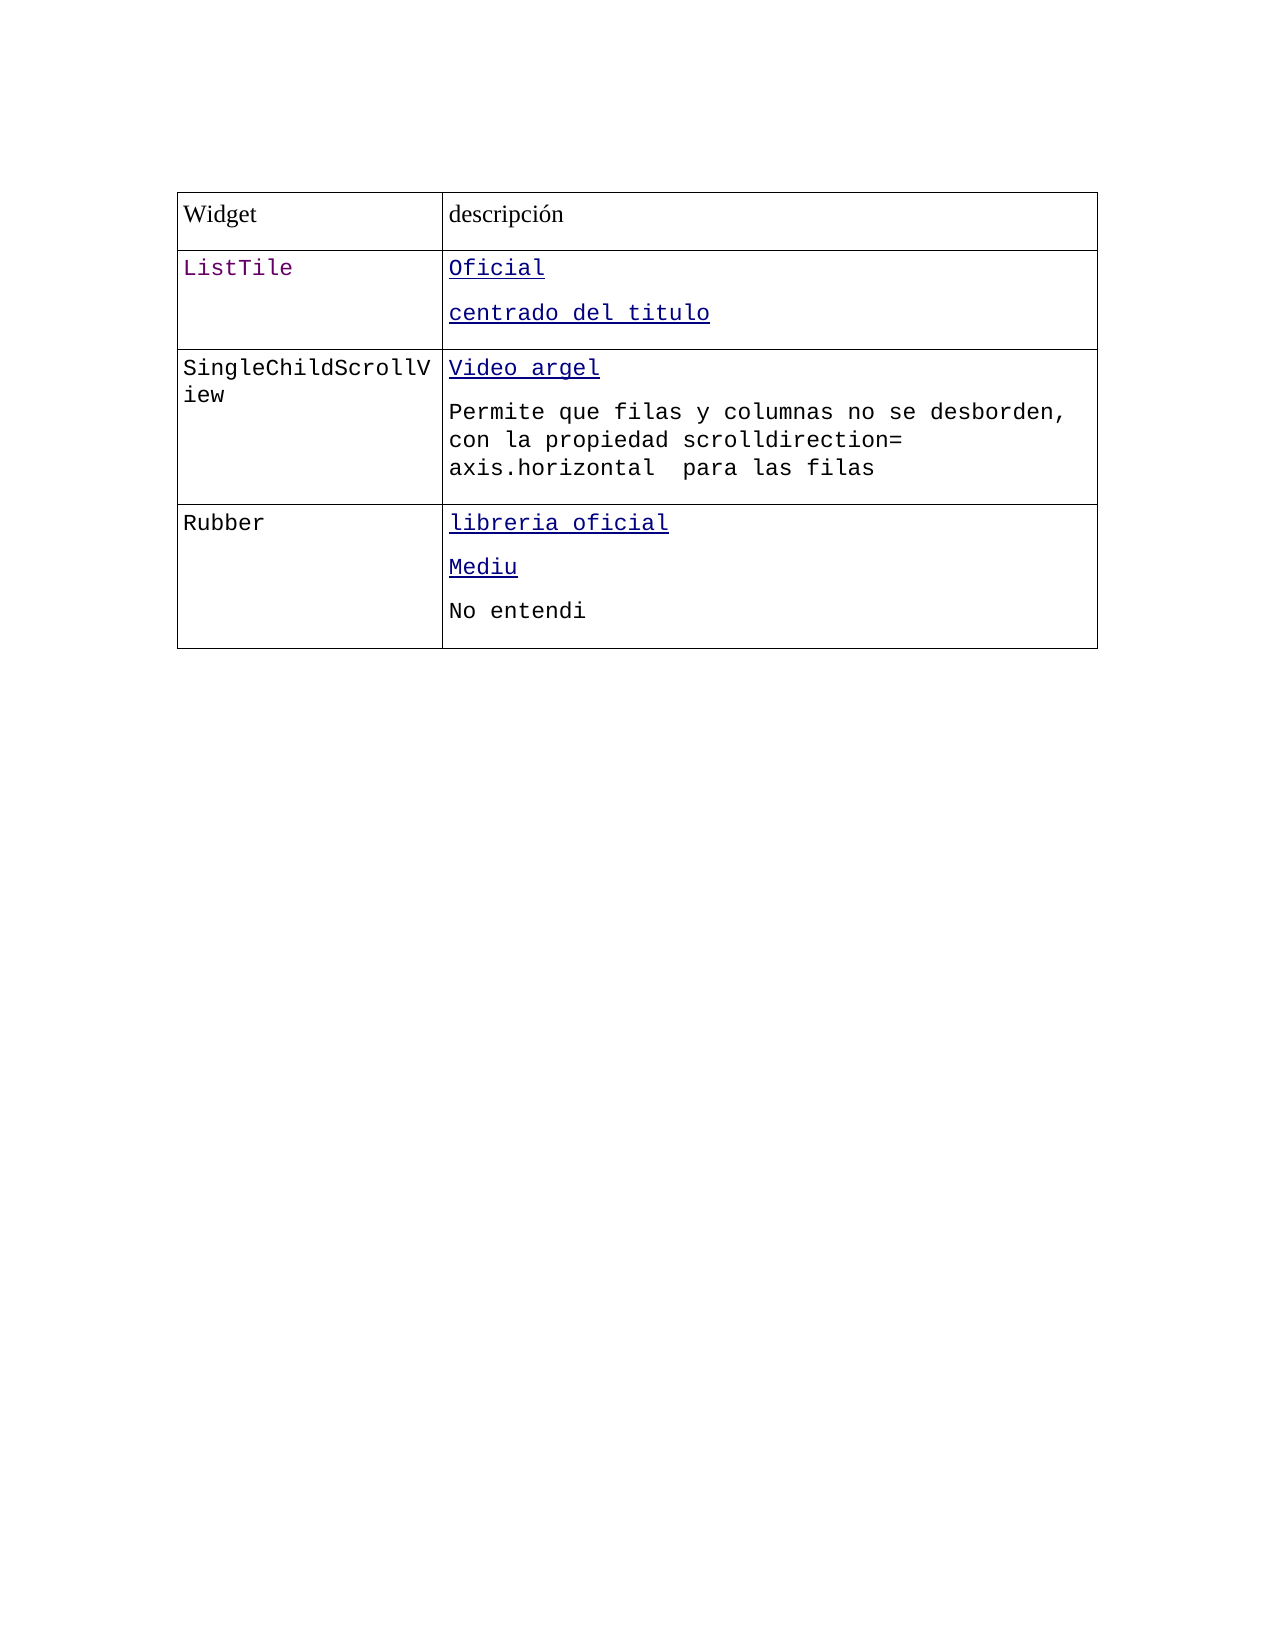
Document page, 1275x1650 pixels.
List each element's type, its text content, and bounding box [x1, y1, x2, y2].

table_cell Oficial centrado del titulo [443, 251, 1097, 349]
table_cell Video argel Permite que filas y columnas no se desborden, con la propiedad scrolldirection= axis.horizontal para las filas [443, 350, 1097, 504]
table_cell libreria oficial Mediu No entendi [443, 505, 1097, 648]
table_cell ListTile [178, 251, 442, 349]
table_cell SingleChildScrollView [178, 350, 442, 504]
table_cell Rubber [178, 505, 442, 648]
table_header Widget [178, 193, 442, 250]
table_header descripción [443, 193, 1097, 250]
